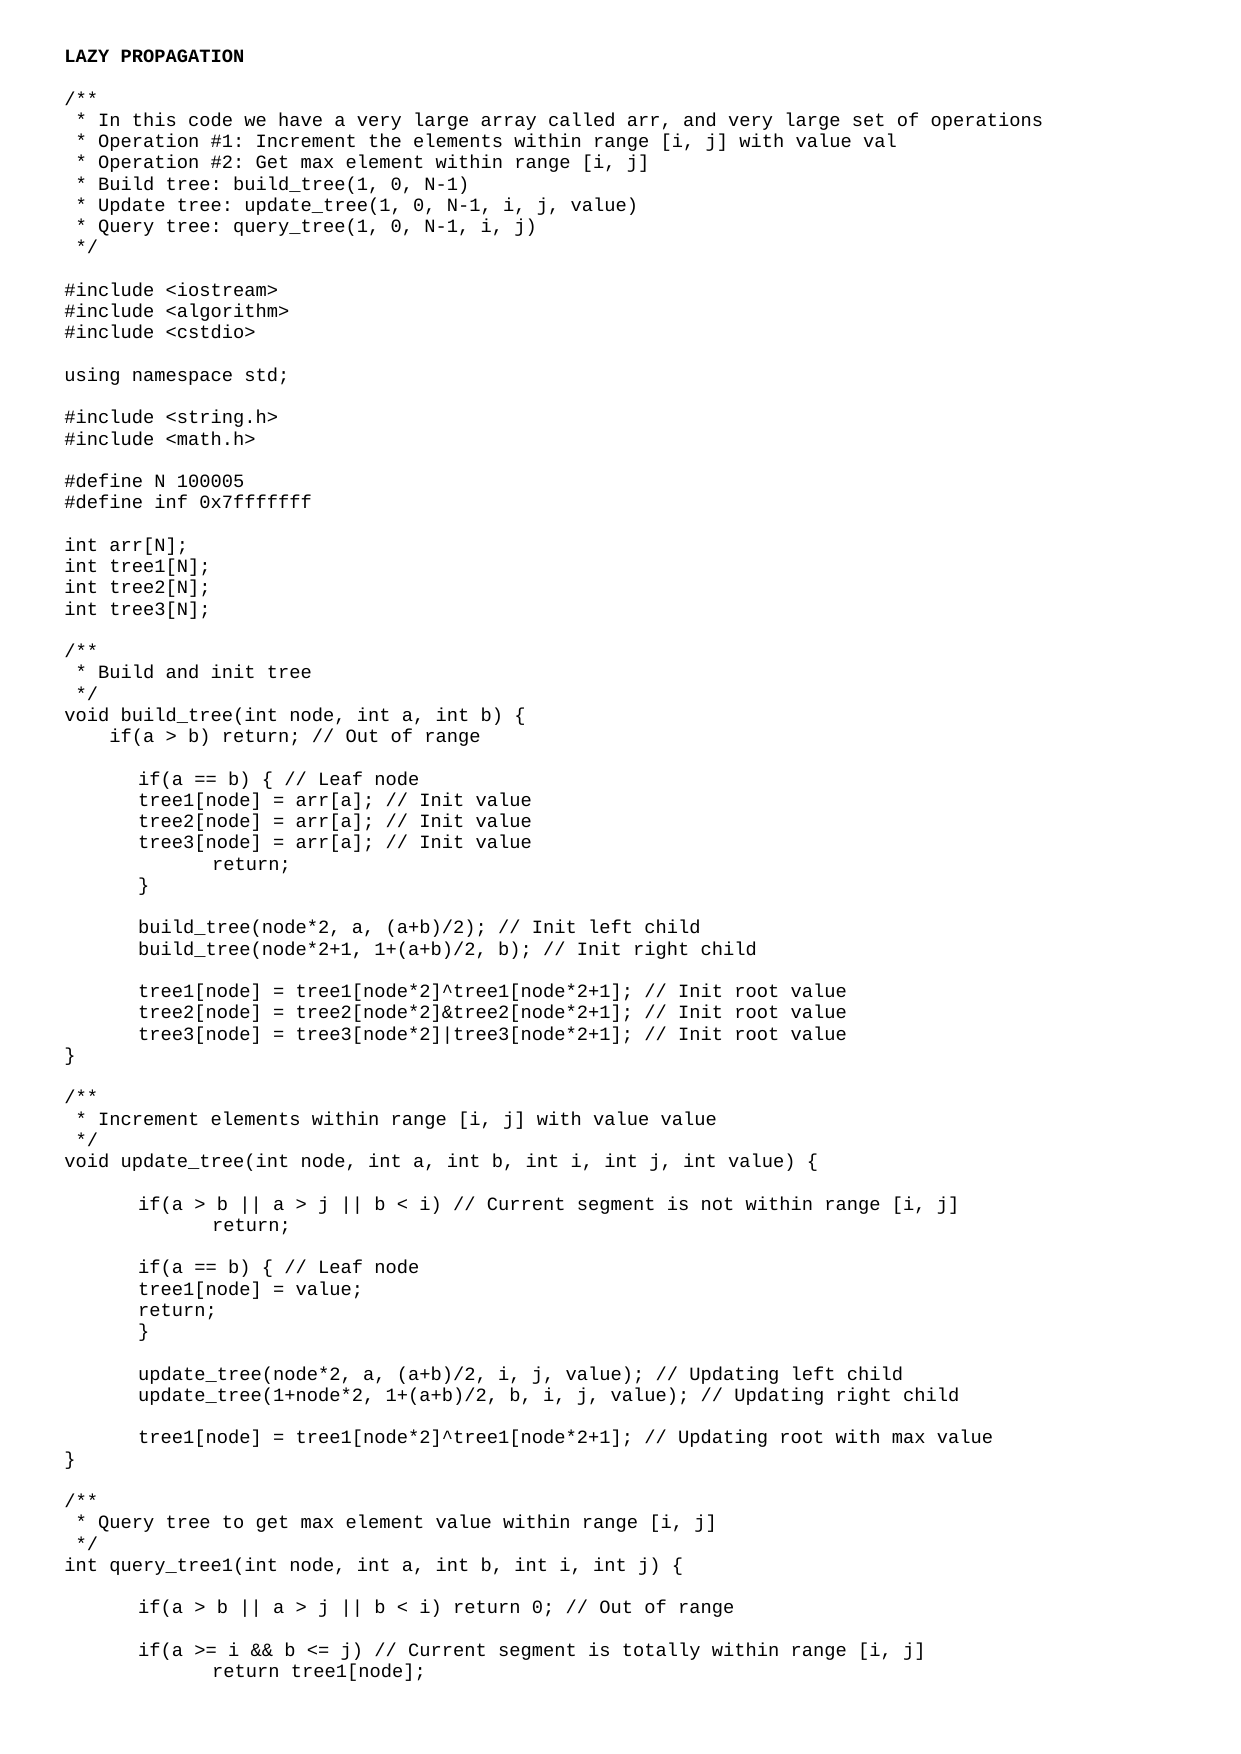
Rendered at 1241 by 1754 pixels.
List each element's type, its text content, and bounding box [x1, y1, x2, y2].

text return; [64, 1301, 1123, 1322]
text #define N 100005 [64, 472, 1123, 493]
text int tree3[N]; [64, 599, 1123, 621]
text /** [64, 89, 1123, 111]
text update_tree(node*2, a, (a+b)/2, i, j, value); // Updating left child [64, 1364, 1123, 1386]
text int tree2[N]; [64, 578, 1123, 599]
text tree3[node] = arr[a]; // Init value [64, 833, 1123, 854]
text */ [64, 684, 1123, 706]
text #include <iostream> [64, 281, 1123, 302]
text #include <algorithm> [64, 302, 1123, 323]
text return; [64, 1216, 1123, 1237]
text * Build tree: build_tree(1, 0, N-1) [64, 174, 1123, 196]
text int query_tree1(int node, int a, int b, int i, int j) { [64, 1556, 1123, 1577]
text int tree1[N]; [64, 557, 1123, 578]
text /** [64, 1492, 1123, 1513]
text return; [64, 854, 1123, 876]
text * Operation #1: Increment the elements within range [i, j] with value val [64, 132, 1123, 153]
text #include <math.h> [64, 429, 1123, 451]
text #include <string.h> [64, 408, 1123, 429]
text using namespace std; [64, 366, 1123, 387]
text if(a > b || a > j || b < i) return 0; // Out of range [64, 1598, 1123, 1619]
text #define inf 0x7fffffff [64, 493, 1123, 514]
text tree1[node] = arr[a]; // Init value [64, 791, 1123, 812]
text * Operation #2: Get max element within range [i, j] [64, 153, 1123, 174]
text if(a == b) { // Leaf node [64, 1258, 1123, 1279]
text tree1[node] = tree1[node*2]^tree1[node*2+1]; // Updating root with max value [64, 1428, 1123, 1449]
text /** [64, 642, 1123, 663]
text build_tree(node*2, a, (a+b)/2); // Init left child [64, 918, 1123, 939]
text * Query tree to get max element value within range [i, j] [64, 1513, 1123, 1534]
text #include <cstdio> [64, 323, 1123, 344]
text } [64, 1046, 1123, 1067]
text * Update tree: update_tree(1, 0, N-1, i, j, value) [64, 196, 1123, 217]
text if(a > b || a > j || b < i) // Current segment is not within range [i, j] [64, 1194, 1123, 1216]
text tree3[node] = tree3[node*2]|tree3[node*2+1]; // Init root value [64, 1024, 1123, 1046]
text tree1[node] = value; [64, 1279, 1123, 1301]
text tree2[node] = tree2[node*2]&tree2[node*2+1]; // Init root value [64, 1003, 1123, 1024]
text LAZY PROPAGATION [64, 47, 1123, 68]
text tree2[node] = arr[a]; // Init value [64, 812, 1123, 833]
text } [64, 1449, 1123, 1471]
text return tree1[node]; [64, 1662, 1123, 1683]
text tree1[node] = tree1[node*2]^tree1[node*2+1]; // Init root value [64, 982, 1123, 1003]
text update_tree(1+node*2, 1+(a+b)/2, b, i, j, value); // Updating right child [64, 1386, 1123, 1407]
text } [64, 1322, 1123, 1343]
text if(a == b) { // Leaf node [64, 769, 1123, 791]
text * In this code we have a very large array called arr, and very large set of operations [64, 111, 1123, 132]
text if(a >= i && b <= j) // Current segment is totally within range [i, j] [64, 1641, 1123, 1662]
text } [64, 876, 1123, 897]
text * Build and init tree [64, 663, 1123, 684]
text */ [64, 238, 1123, 259]
text */ [64, 1534, 1123, 1556]
text if(a > b) return; // Out of range [64, 727, 1123, 748]
text */ [64, 1131, 1123, 1152]
text * Increment elements within range [i, j] with value value [64, 1109, 1123, 1131]
text * Query tree: query_tree(1, 0, N-1, i, j) [64, 217, 1123, 238]
text void update_tree(int node, int a, int b, int i, int j, int value) { [64, 1152, 1123, 1173]
text /** [64, 1088, 1123, 1109]
text void build_tree(int node, int a, int b) { [64, 706, 1123, 727]
text int arr[N]; [64, 536, 1123, 557]
text build_tree(node*2+1, 1+(a+b)/2, b); // Init right child [64, 939, 1123, 961]
